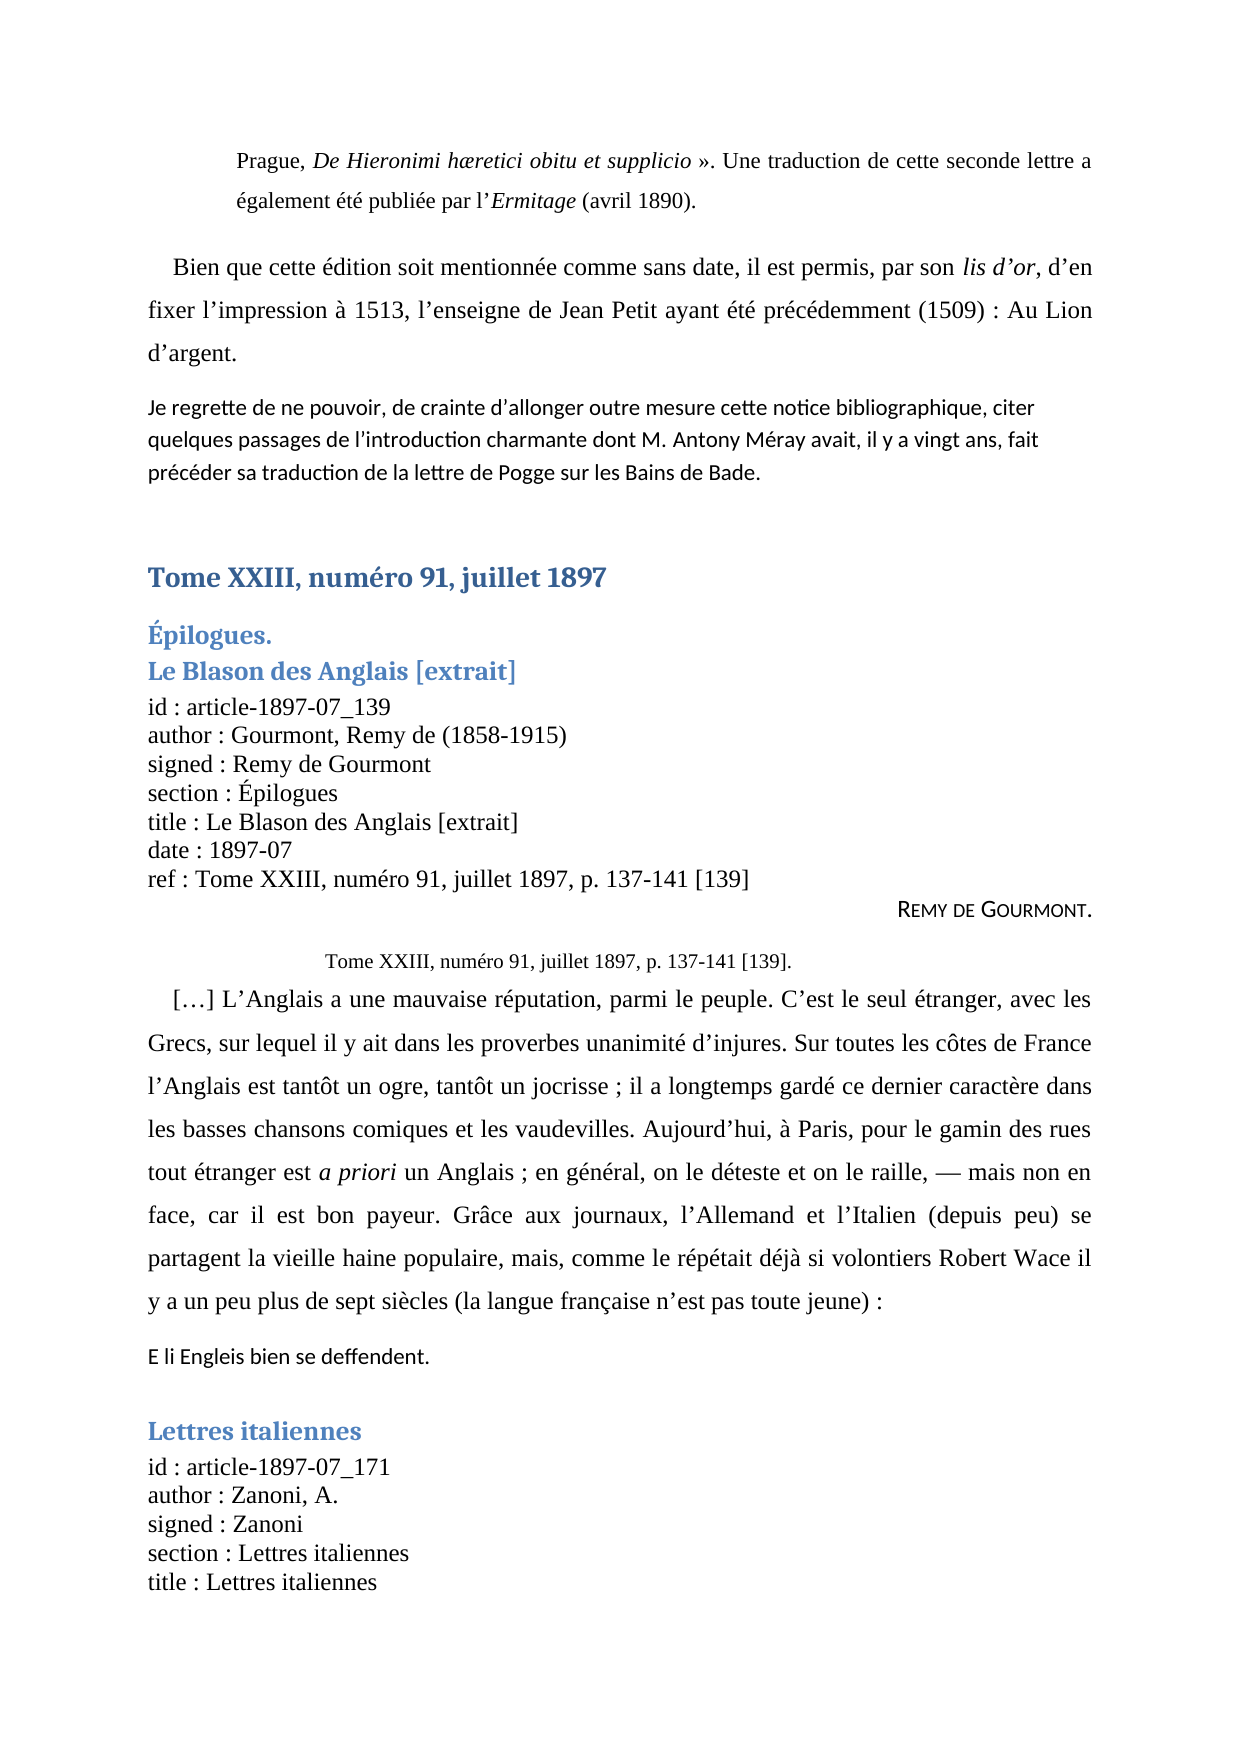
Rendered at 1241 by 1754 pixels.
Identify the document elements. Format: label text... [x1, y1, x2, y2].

subtitle Tome XXIII, numéro 91, juillet 1897 [148, 561, 1093, 594]
text Remy de Gourmont. [148, 893, 1093, 923]
text section : Épilogues [148, 778, 1093, 807]
text author : Zanoni, A. [148, 1480, 1093, 1509]
text title : Lettres italiennes [148, 1567, 1093, 1595]
subtitle Lettres italiennes [148, 1416, 1093, 1447]
text ref : Tome XXIII, numéro 91, juillet 1897, p. 137-141 [139] [148, 864, 1093, 893]
text Bien que cette édition soit mentionnée comme sans date, il est permis, par son lis d’or, d’en fixer l’impression à 1513, l’enseigne de Jean Petit ayant été précédemment (1509) : Au Lion d’argent. [148, 252, 1093, 367]
text section : Lettres italiennes [148, 1538, 1093, 1567]
text Tome XXIII, numéro 91, juillet 1897, p. 137-141 [139]. [325, 949, 1093, 973]
text date : 1897-07 [148, 835, 1093, 864]
text Prague, De Hieronimi hæretici obitu et supplicio ». Une traduction de cette seconde lettre a également été publiée par l’Ermitage (avril 1890). [236, 148, 1093, 213]
text signed : Remy de Gourmont [148, 749, 1093, 778]
text […] L’Anglais a une mauvaise réputation, parmi le peuple. C’est le seul étranger, avec les Grecs, sur lequel il y ait dans les proverbes unanimité d’injures. Sur toutes les côtes de France l’Anglais est tantôt un ogre, tantôt un jocrisse ; il a longtemps gardé ce dernier caractère dans les basses chansons comiques et les vaudevilles. Aujourd’hui, à Paris, pour le gamin des rues tout étranger est a priori un Anglais ; en général, on le déteste et on le raille, — mais non en face, car il est bon payeur. Grâce aux journaux, l’Allemand et l’Italien (depuis peu) se partagent la vieille haine populaire, mais, comme le répétait déjà si volontiers Robert Wace il y a un peu plus de sept siècles (la langue française n’est pas toute jeune) : [148, 984, 1093, 1315]
text E li Engleis bien se deffendent. [148, 1342, 1093, 1370]
subtitle Épilogues. Le Blason des Anglais [extrait] [148, 620, 1093, 687]
text author : Gourmont, Remy de (1858-1915) [148, 720, 1093, 749]
text id : article-1897-07_139 [148, 692, 1093, 720]
text id : article-1897-07_171 [148, 1452, 1093, 1480]
text signed : Zanoni [148, 1509, 1093, 1538]
text title : Le Blason des Anglais [extrait] [148, 807, 1093, 835]
text Je regrette de ne pouvoir, de crainte d’allonger outre mesure cette notice bibliographique, citer quelques passages de l’introduction charmante dont M. Antony Méray avait, il y a vingt ans, fait précéder sa traduction de la lettre de Pogge sur les Bains de Bade. [148, 393, 1093, 486]
